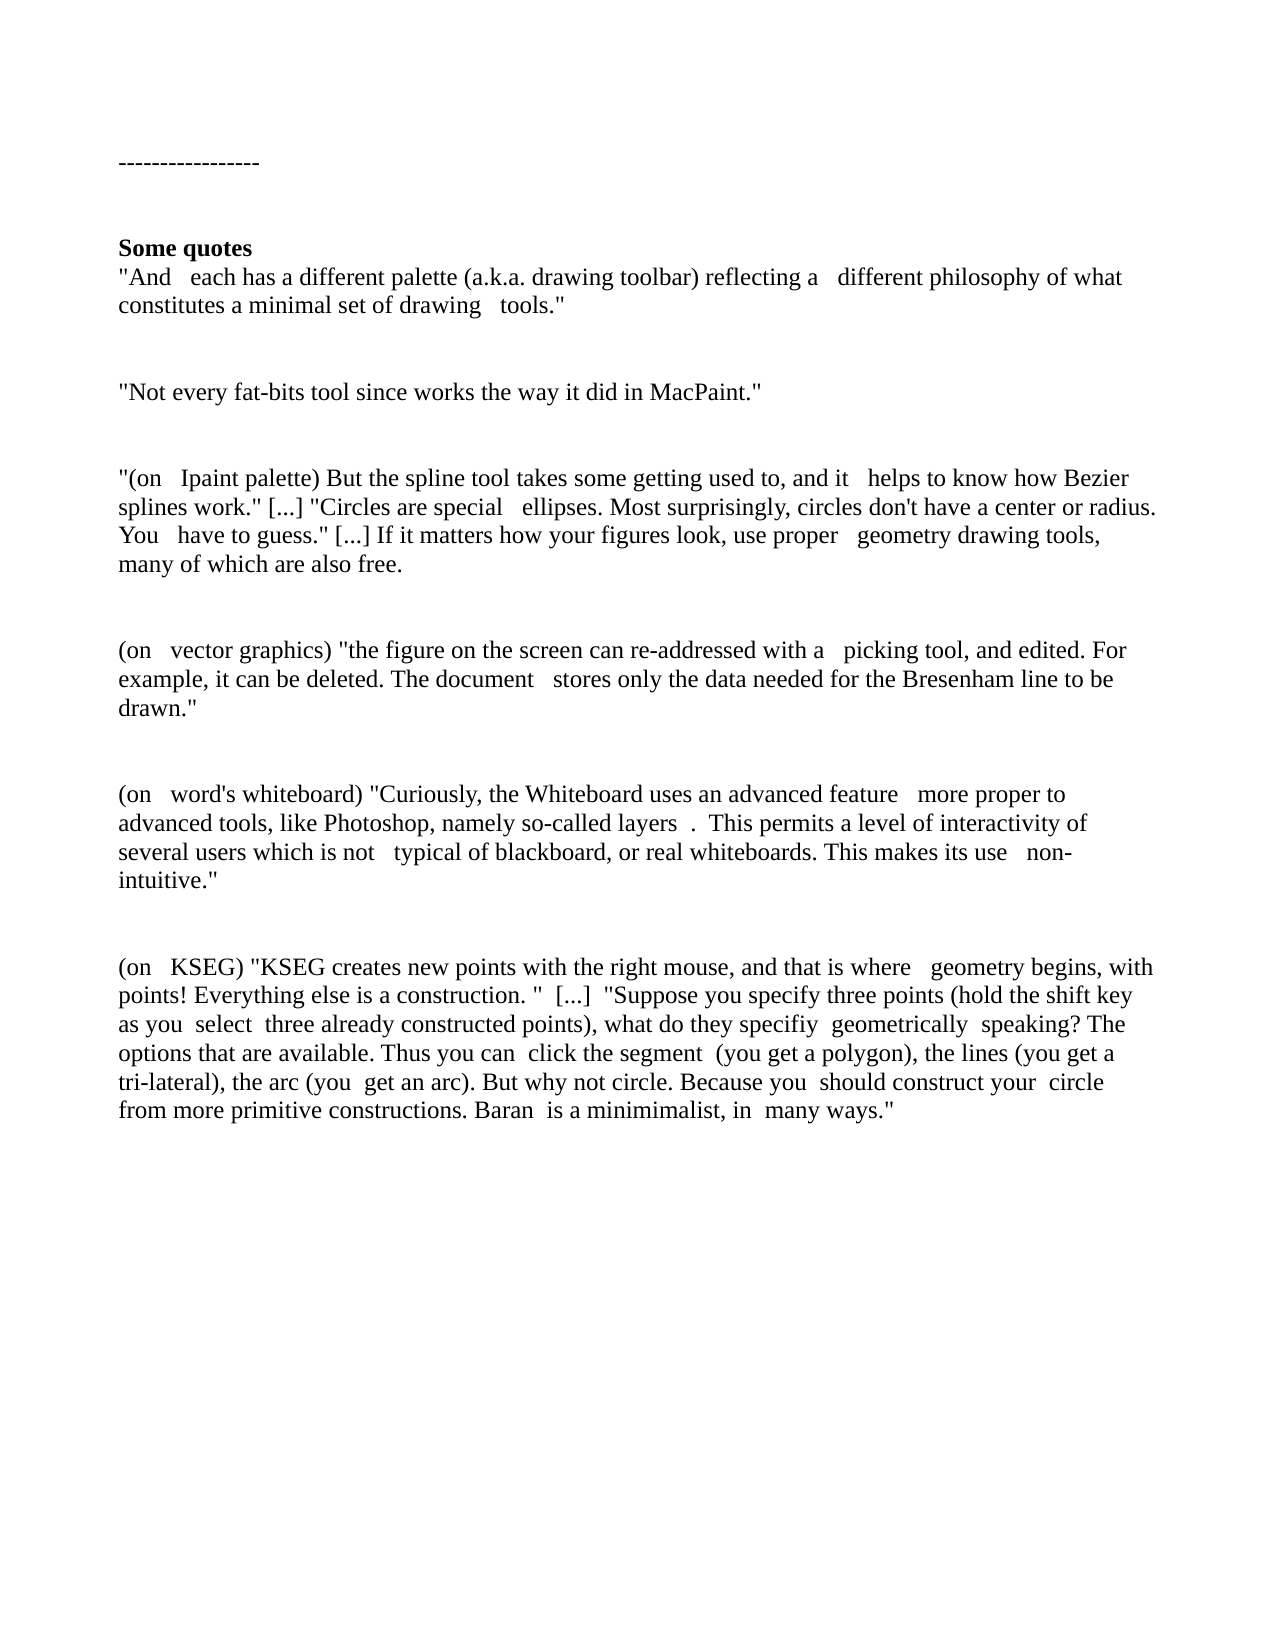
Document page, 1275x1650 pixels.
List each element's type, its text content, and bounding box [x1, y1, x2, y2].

text "And each has a different palette (a.k.a. drawing toolbar) reflecting a different philosophy of what constitutes a minimal set of drawing tools." [118, 262, 1157, 319]
text ----------------- [118, 147, 1157, 176]
text (on vector graphics) "the figure on the screen can re-addressed with a picking tool, and edited. For example, it can be deleted. The document stores only the data needed for the Bresenham line to be drawn." [118, 636, 1157, 722]
text "(on Ipaint palette) But the spline tool takes some getting used to, and it helps to know how Bezier splines work." [...] "Circles are special ellipses. Most surprisingly, circles don't have a center or radius. You have to guess." [...] If it matters how your figures look, use proper geometry drawing tools, many of which are also free. [118, 463, 1157, 578]
text (on word's whiteboard) "Curiously, the Whiteboard uses an advanced feature more proper to advanced tools, like Photoshop, namely so-called layers . This permits a level of interactivity of several users which is not typical of blackboard, or real whiteboards. This makes its use non-intuitive." [118, 779, 1157, 894]
text Some quotes [118, 233, 1157, 262]
text "Not every fat-bits tool since works the way it did in MacPaint." [118, 377, 1157, 406]
text (on KSEG) "KSEG creates new points with the right mouse, and that is where geometry begins, with points! Everything else is a construction. " [...] "Suppose you specify three points (hold the shift key as you select three already constructed points), what do they specifiy geometrically speaking? The options that are available. Thus you can click the segment (you get a polygon), the lines (you get a tri-lateral), the arc (you get an arc). But why not circle. Because you should construct your circle from more primitive constructions. Baran is a minimimalist, in many ways." [118, 952, 1157, 1124]
